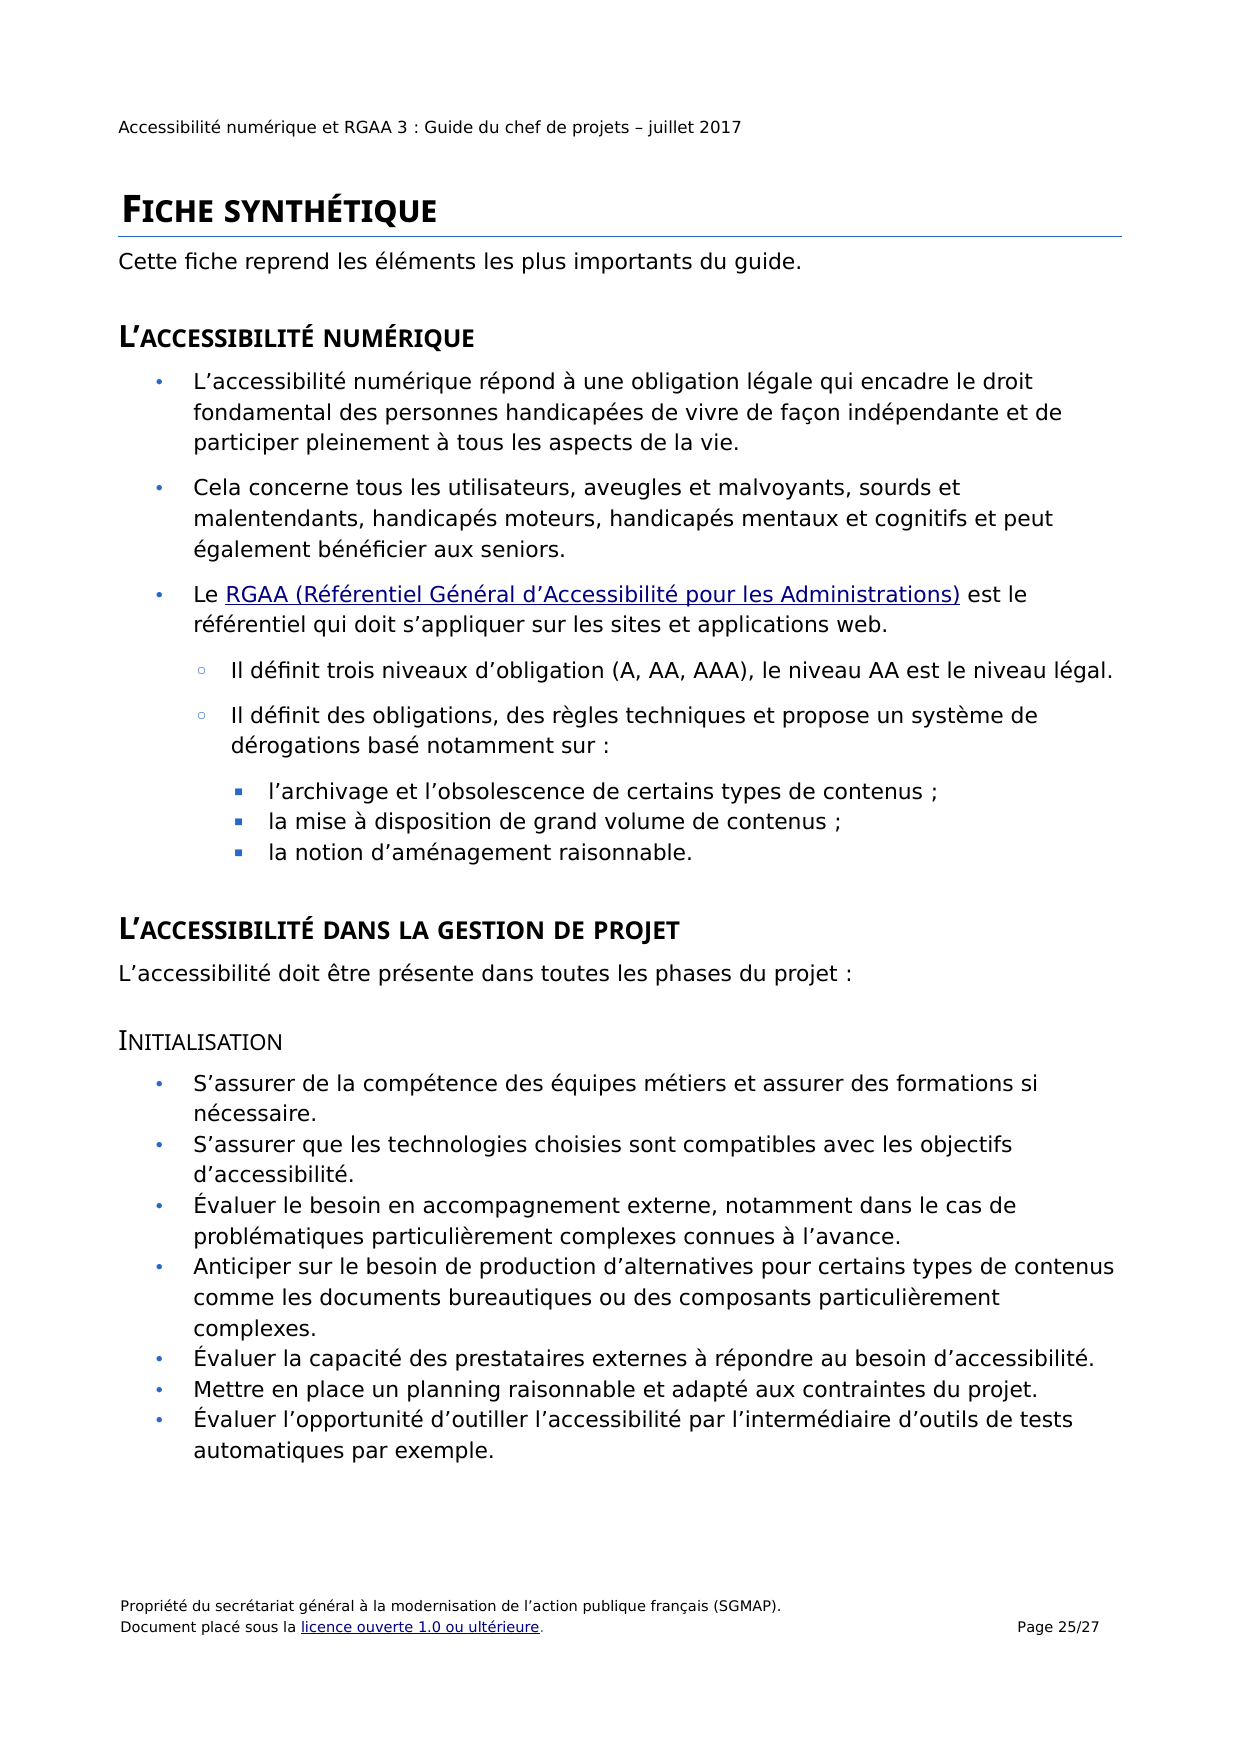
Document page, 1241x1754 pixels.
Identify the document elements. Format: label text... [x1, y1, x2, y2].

list Il définit trois niveaux d’obligation (A, AA, AAA), le niveau AA est le niveau légal. [193, 658, 1122, 683]
list Il définit des obligations, des règles techniques et propose un système de dérogations basé notamment sur : [193, 703, 1122, 759]
subtitle L’accessibilité numérique [118, 315, 1122, 357]
list Mettre en place un planning raisonnable et adapté aux contraintes du projet. [156, 1377, 1122, 1402]
list Le RGAA (Référentiel Général d’Accessibilité pour les Administrations) est le référentiel qui doit s’appliquer sur les sites et applications web. [156, 582, 1122, 638]
text L’accessibilité doit être présente dans toutes les phases du projet : [118, 961, 1122, 986]
list Cela concerne tous les utilisateurs, aveugles et malvoyants, sourds et malentendants, handicapés moteurs, handicapés mentaux et cognitifs et peut également bénéficier aux seniors. [156, 476, 1122, 562]
subtitle Fiche synthétique [118, 179, 1122, 236]
subtitle Initialisation [118, 1020, 1122, 1058]
list L’accessibilité numérique répond à une obligation légale qui encadre le droit fondamental des personnes handicapées de vivre de façon indépendante et de participer pleinement à tous les aspects de la vie. [156, 369, 1122, 456]
list Anticiper sur le besoin de production d’alternatives pour certains types de contenus comme les documents bureautiques ou des composants particulièrement complexes. [156, 1254, 1122, 1341]
text Cette fiche reprend les éléments les plus importants du guide. [118, 249, 1122, 274]
list S’assurer de la compétence des équipes métiers et assurer des formations si nécessaire. [156, 1071, 1122, 1127]
list Évaluer la capacité des prestataires externes à répondre au besoin d’accessibilité. [156, 1346, 1122, 1372]
list l’archivage et l’obsolescence de certains types de contenus ; [231, 779, 1122, 804]
list Évaluer l’opportunité d’outiller l’accessibilité par l’intermédiaire d’outils de tests automatiques par exemple. [156, 1407, 1122, 1464]
subtitle L’accessibilité dans la gestion de projet [118, 906, 1122, 948]
list la notion d’aménagement raisonnable. [231, 840, 1122, 866]
list S’assurer que les technologies choisies sont compatibles avec les objectifs d’accessibilité. [156, 1132, 1122, 1188]
list Évaluer le besoin en accompagnement externe, notamment dans le cas de problématiques particulièrement complexes connues à l’avance. [156, 1193, 1122, 1249]
list la mise à disposition de grand volume de contenus ; [231, 809, 1122, 835]
